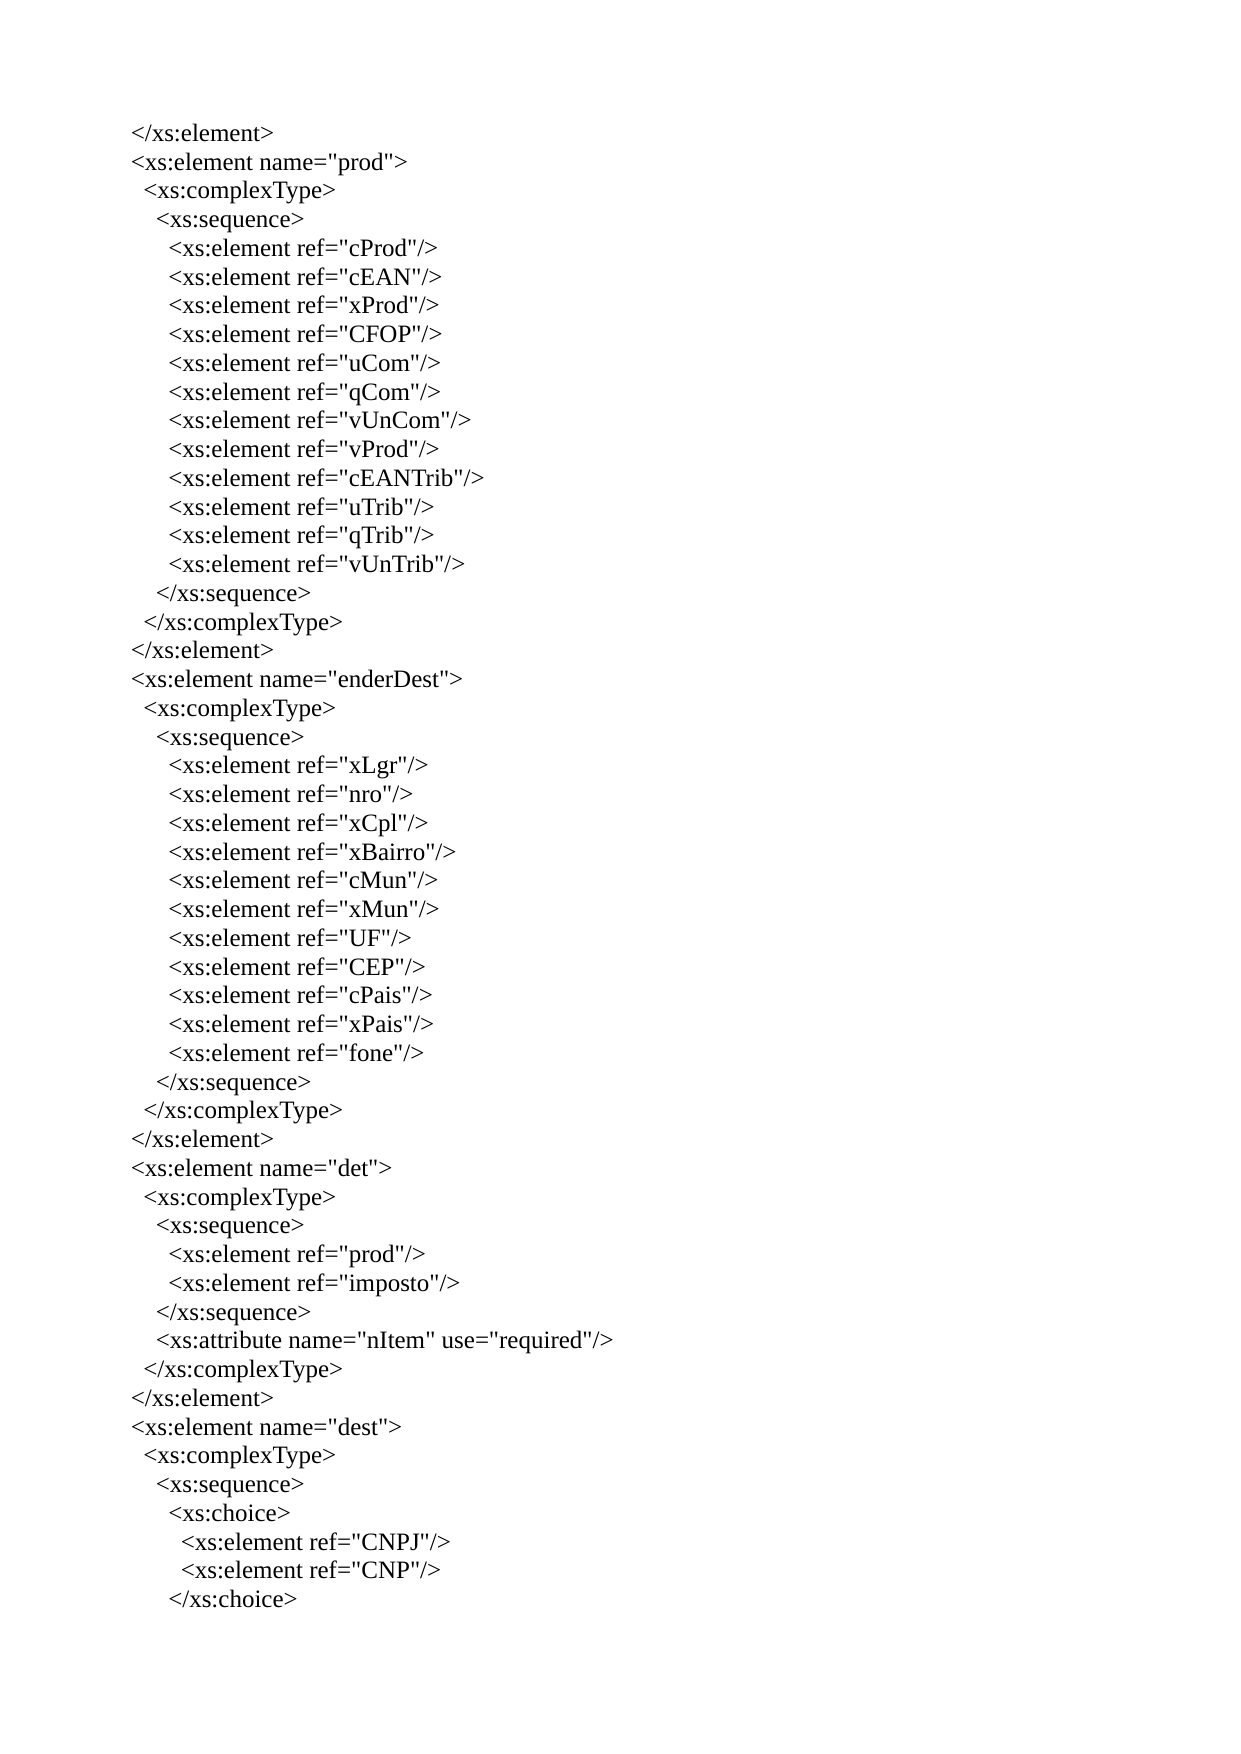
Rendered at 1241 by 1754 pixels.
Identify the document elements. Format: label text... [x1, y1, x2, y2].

text <xs:element name="dest"> [118, 1412, 1122, 1441]
text </xs:element> [118, 1124, 1122, 1153]
text <xs:complexType> [118, 1182, 1122, 1211]
text <xs:element ref="xLgr"/> [118, 751, 1122, 779]
text <xs:element ref="CFOP"/> [118, 319, 1122, 348]
text </xs:complexType> [118, 607, 1122, 636]
text <xs:element ref="xPais"/> [118, 1009, 1122, 1038]
text <xs:element ref="qCom"/> [118, 377, 1122, 406]
text <xs:element ref="cPais"/> [118, 981, 1122, 1009]
text <xs:element ref="UF"/> [118, 923, 1122, 952]
text </xs:sequence> [118, 1297, 1122, 1326]
text <xs:sequence> [118, 1211, 1122, 1239]
text </xs:sequence> [118, 1067, 1122, 1096]
text <xs:element ref="nro"/> [118, 779, 1122, 808]
text <xs:element ref="uTrib"/> [118, 492, 1122, 521]
text <xs:element ref="cEAN"/> [118, 262, 1122, 291]
text </xs:sequence> [118, 578, 1122, 607]
text <xs:choice> [118, 1498, 1122, 1527]
text <xs:sequence> [118, 1469, 1122, 1498]
text <xs:element ref="xMun"/> [118, 894, 1122, 923]
text </xs:element> [118, 636, 1122, 664]
text <xs:sequence> [118, 722, 1122, 751]
text </xs:element> [118, 118, 1122, 147]
text <xs:element ref="cEANTrib"/> [118, 463, 1122, 492]
text <xs:element ref="cProd"/> [118, 233, 1122, 262]
text </xs:choice> [118, 1584, 1122, 1613]
text <xs:element ref="CNP"/> [118, 1556, 1122, 1584]
text <xs:element ref="vUnCom"/> [118, 406, 1122, 434]
text <xs:attribute name="nItem" use="required"/> [118, 1326, 1122, 1354]
text <xs:element ref="qTrib"/> [118, 521, 1122, 549]
text <xs:element name="enderDest"> [118, 664, 1122, 693]
text <xs:complexType> [118, 1441, 1122, 1469]
text </xs:complexType> [118, 1096, 1122, 1124]
text <xs:element ref="imposto"/> [118, 1268, 1122, 1297]
text <xs:element ref="CEP"/> [118, 952, 1122, 981]
text <xs:element ref="xCpl"/> [118, 808, 1122, 837]
text <xs:sequence> [118, 204, 1122, 233]
text <xs:element ref="vProd"/> [118, 434, 1122, 463]
text <xs:element ref="vUnTrib"/> [118, 549, 1122, 578]
text <xs:element ref="CNPJ"/> [118, 1527, 1122, 1556]
text <xs:element ref="xProd"/> [118, 291, 1122, 319]
text <xs:element name="prod"> [118, 147, 1122, 176]
text <xs:element ref="xBairro"/> [118, 837, 1122, 866]
text <xs:complexType> [118, 693, 1122, 722]
text <xs:element ref="cMun"/> [118, 866, 1122, 894]
text </xs:complexType> [118, 1354, 1122, 1383]
text <xs:element ref="fone"/> [118, 1038, 1122, 1067]
text <xs:element ref="prod"/> [118, 1239, 1122, 1268]
text </xs:element> [118, 1383, 1122, 1412]
text <xs:element ref="uCom"/> [118, 348, 1122, 377]
text <xs:complexType> [118, 176, 1122, 204]
text <xs:element name="det"> [118, 1153, 1122, 1182]
